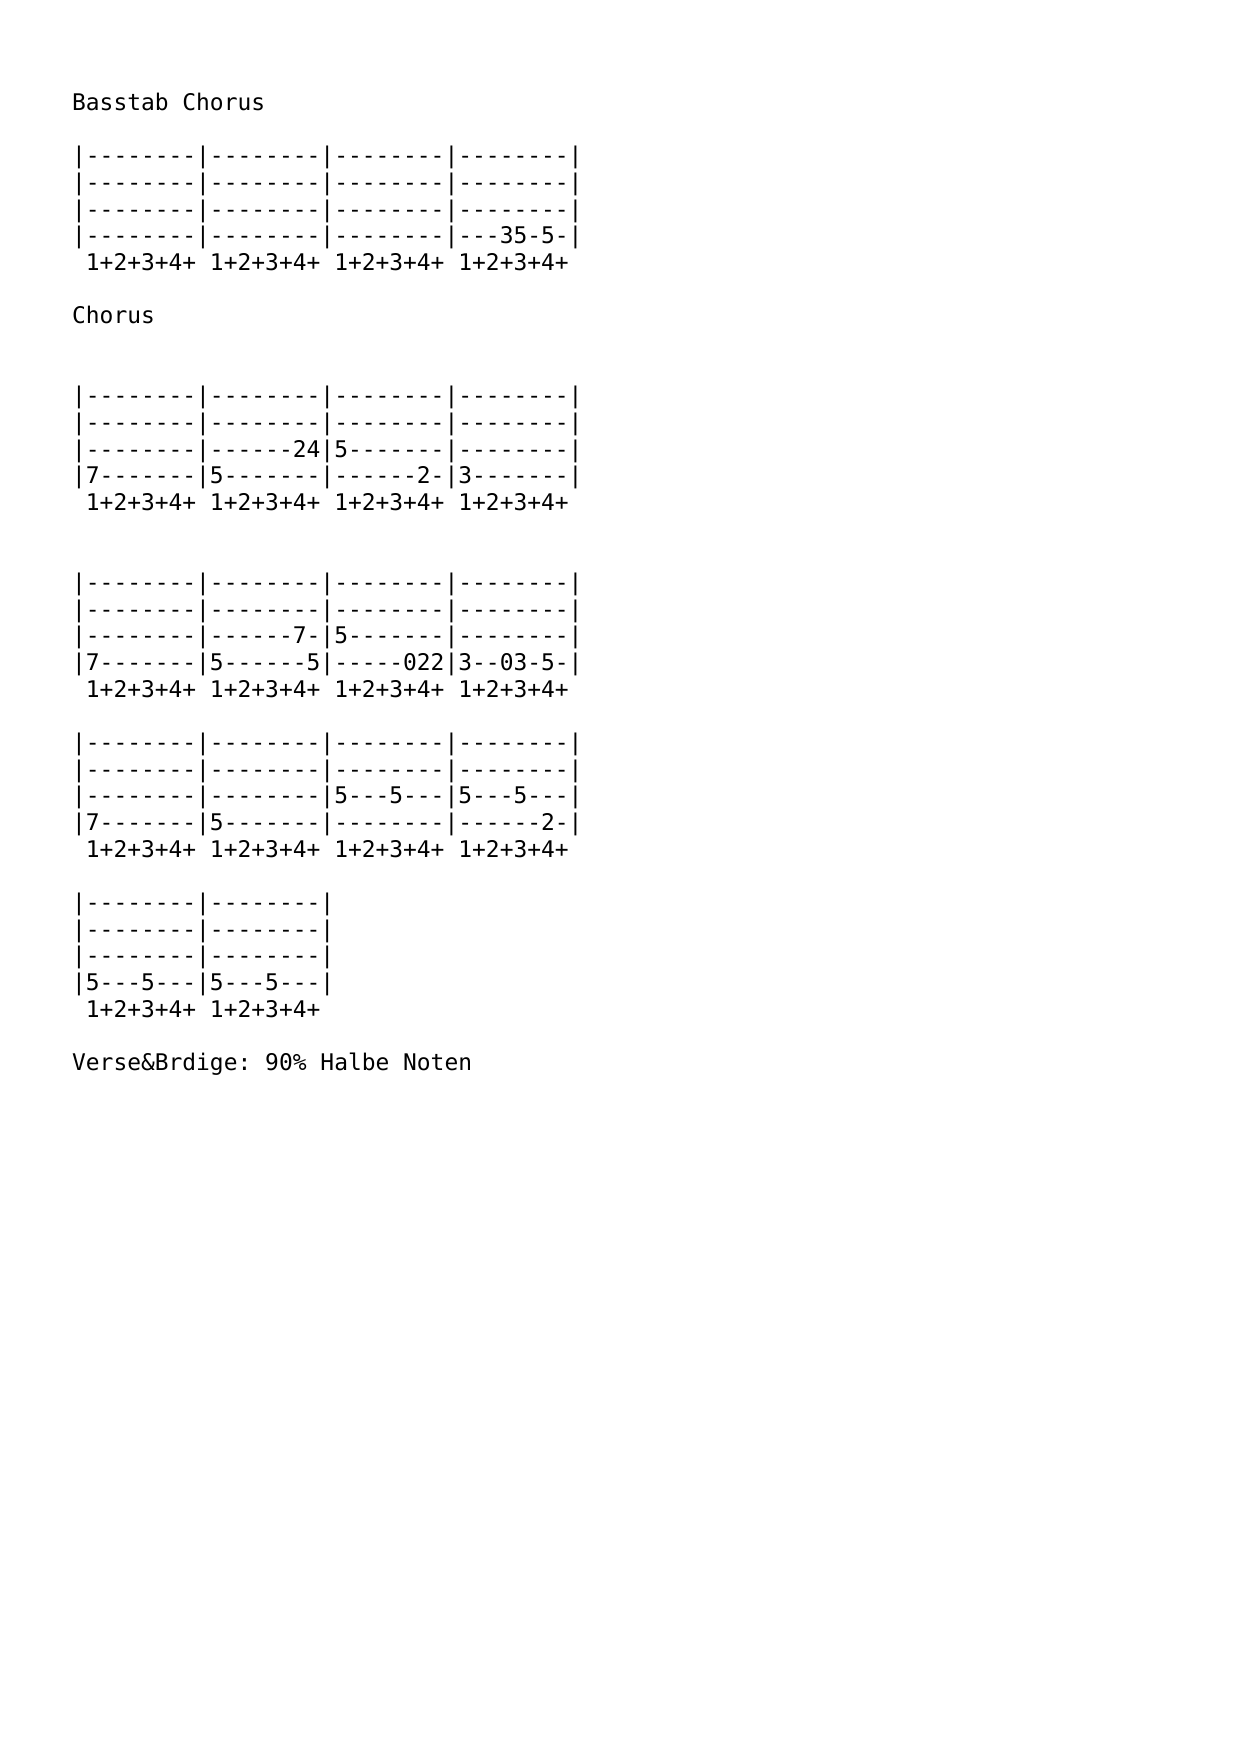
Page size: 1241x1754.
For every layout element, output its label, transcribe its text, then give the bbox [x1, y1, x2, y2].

text 1+2+3+4+ 1+2+3+4+ 1+2+3+4+ 1+2+3+4+ |--------|--------| [72, 836, 1181, 916]
text |--------|--------|--------|--------| [72, 596, 1181, 622]
text |7-------|5-------|------2-|3-------| [72, 462, 1181, 489]
text |7-------|5------5|-----022|3--03-5-| [72, 649, 1181, 676]
text |5---5---|5---5---| [72, 969, 1181, 996]
text |--------|------7-|5-------|--------| [72, 622, 1181, 649]
text |--------|--------|--------|--------| [72, 142, 1181, 169]
text |--------|--------|5---5---|5---5---| [72, 782, 1181, 809]
text 1+2+3+4+ 1+2+3+4+ Verse&Brdige: 90% Halbe Noten [72, 996, 1181, 1129]
text |--------|--------|--------|--------| [72, 169, 1181, 196]
text |--------|--------|--------|---35-5-| [72, 222, 1181, 249]
text 1+2+3+4+ 1+2+3+4+ 1+2+3+4+ 1+2+3+4+ [72, 676, 1181, 702]
text |--------|------24|5-------|--------| [72, 436, 1181, 462]
text |--------|--------|--------|--------| [72, 196, 1181, 222]
text 1+2+3+4+ 1+2+3+4+ 1+2+3+4+ 1+2+3+4+ [72, 489, 1181, 569]
text |--------|--------| [72, 916, 1181, 942]
text Basstab Chorus [72, 89, 1181, 116]
text |--------|--------|--------|--------| [72, 382, 1181, 409]
text |7-------|5-------|--------|------2-| [72, 809, 1181, 836]
text |--------|--------|--------|--------| [72, 569, 1181, 596]
text |--------|--------|--------|--------| [72, 409, 1181, 436]
text 1+2+3+4+ 1+2+3+4+ 1+2+3+4+ 1+2+3+4+ [72, 249, 1181, 276]
text |--------|--------|--------|--------| [72, 756, 1181, 782]
text |--------|--------| [72, 942, 1181, 969]
text |--------|--------|--------|--------| [72, 729, 1181, 756]
text Chorus [72, 302, 1181, 382]
